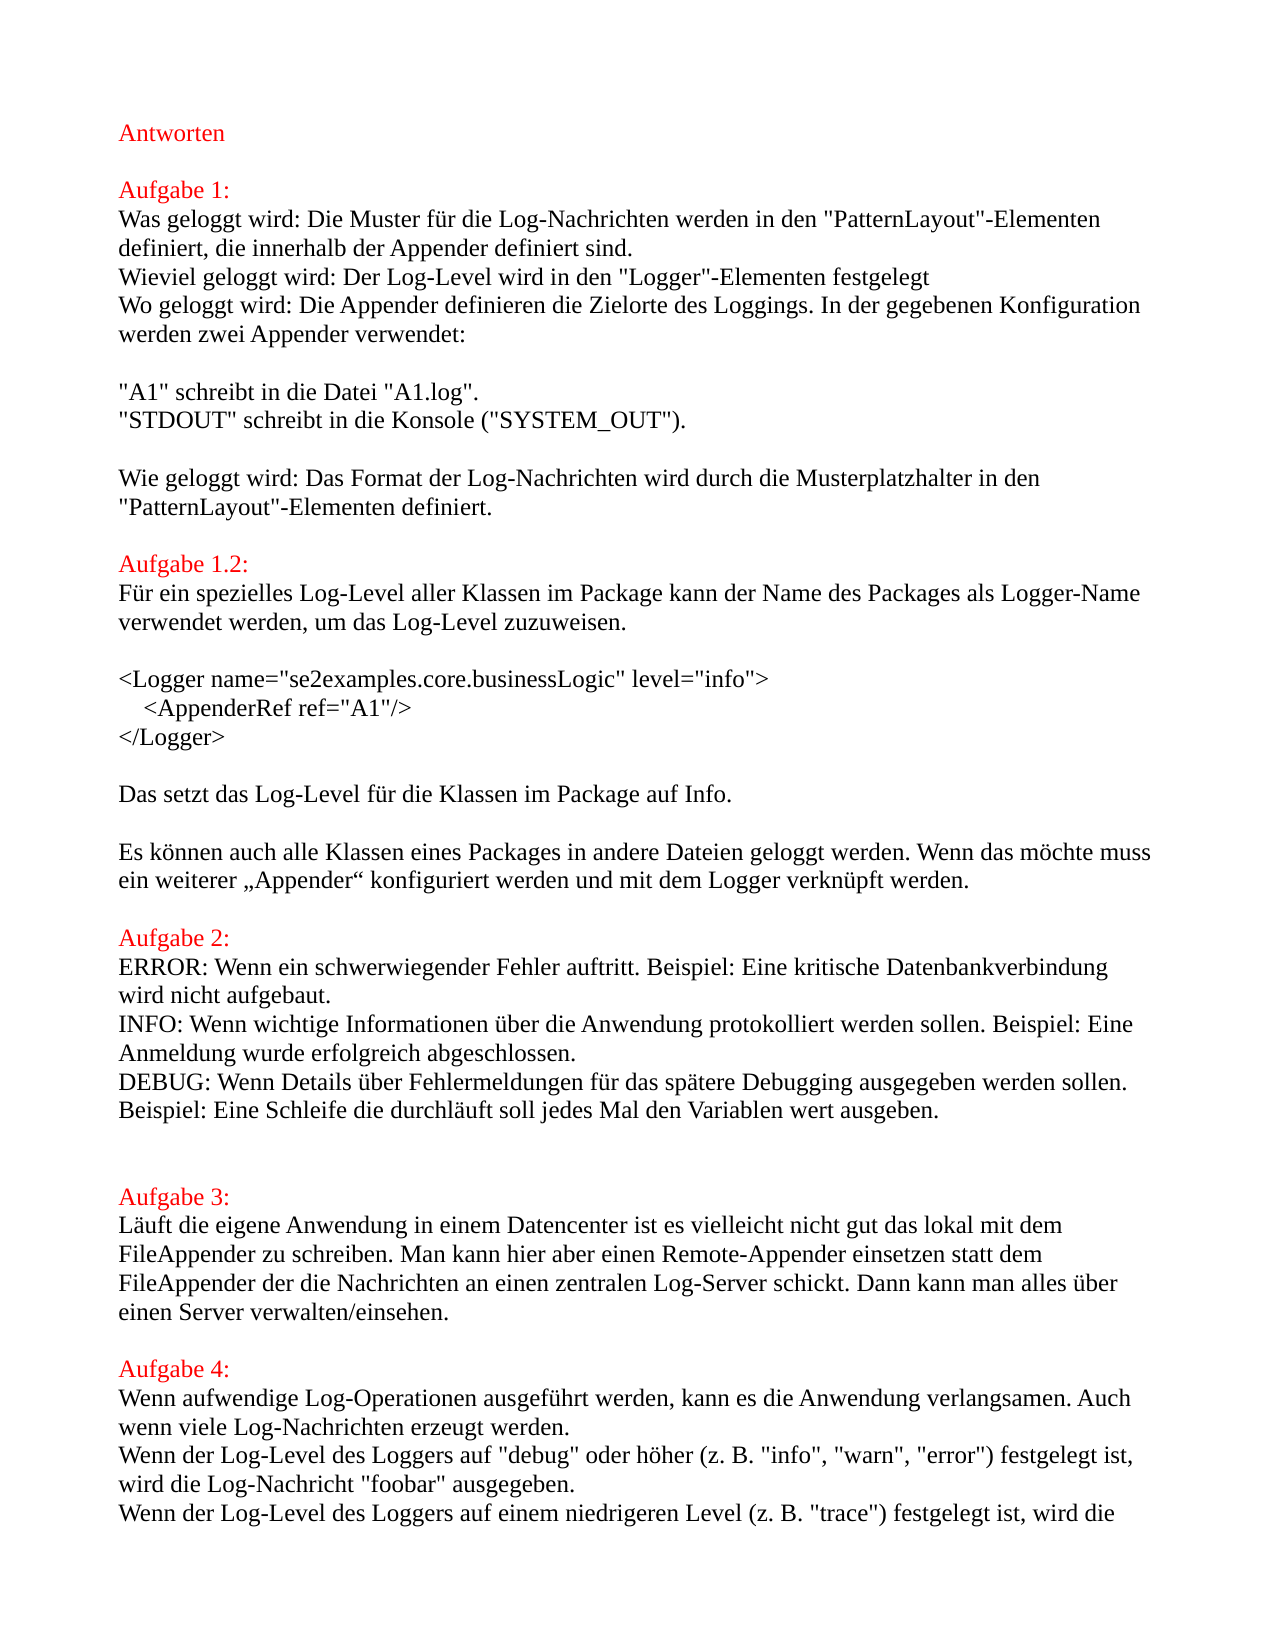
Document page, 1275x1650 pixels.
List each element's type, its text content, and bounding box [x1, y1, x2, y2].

text Wie geloggt wird: Das Format der Log-Nachrichten wird durch die Musterplatzhalter in den "PatternLayout"-Elementen definiert. [118, 463, 1157, 521]
text "STDOUT" schreibt in die Konsole ("SYSTEM_OUT"). [118, 406, 1157, 434]
text Wo geloggt wird: Die Appender definieren die Zielorte des Loggings. In der gegebenen Konfiguration werden zwei Appender verwendet: [118, 291, 1157, 348]
text Aufgabe 1.2: [118, 549, 1157, 578]
text <Logger name="se2examples.core.businessLogic" level="info"> [118, 664, 1157, 693]
text Aufgabe 4: [118, 1354, 1157, 1383]
text Aufgabe 1: [118, 176, 1157, 204]
text ERROR: Wenn ein schwerwiegender Fehler auftritt. Beispiel: Eine kritische Datenbankverbindung wird nicht aufgebaut. [118, 952, 1157, 1009]
text Wenn der Log-Level des Loggers auf "debug" oder höher (z. B. "info", "warn", "error") festgelegt ist, wird die Log-Nachricht "foobar" ausgegeben. [118, 1441, 1157, 1498]
text Läuft die eigene Anwendung in einem Datencenter ist es vielleicht nicht gut das lokal mit dem FileAppender zu schreiben. Man kann hier aber einen Remote-Appender einsetzen statt dem FileAppender der die Nachrichten an einen zentralen Log-Server schickt. Dann kann man alles über einen Server verwalten/einsehen. [118, 1211, 1157, 1326]
text Aufgabe 2: [118, 923, 1157, 952]
text Wenn der Log-Level des Loggers auf einem niedrigeren Level (z. B. "trace") festgelegt ist, wird die [118, 1498, 1157, 1527]
text </Logger> [118, 722, 1157, 751]
text Was geloggt wird: Die Muster für die Log-Nachrichten werden in den "PatternLayout"-Elementen definiert, die innerhalb der Appender definiert sind. [118, 204, 1157, 262]
text DEBUG: Wenn Details über Fehlermeldungen für das spätere Debugging ausgegeben werden sollen. Beispiel: Eine Schleife die durchläuft soll jedes Mal den Variablen wert ausgeben. [118, 1067, 1157, 1124]
text Es können auch alle Klassen eines Packages in andere Dateien geloggt werden. Wenn das möchte muss ein weiterer „Appender“ konfiguriert werden und mit dem Logger verknüpft werden. [118, 837, 1157, 894]
text Antworten [118, 118, 1157, 147]
text Das setzt das Log-Level für die Klassen im Package auf Info. [118, 779, 1157, 808]
text Aufgabe 3: [118, 1182, 1157, 1211]
text "A1" schreibt in die Datei "A1.log". [118, 377, 1157, 406]
text <AppenderRef ref="A1"/> [118, 693, 1157, 722]
text INFO: Wenn wichtige Informationen über die Anwendung protokolliert werden sollen. Beispiel: Eine Anmeldung wurde erfolgreich abgeschlossen. [118, 1009, 1157, 1067]
text Wenn aufwendige Log-Operationen ausgeführt werden, kann es die Anwendung verlangsamen. Auch wenn viele Log-Nachrichten erzeugt werden. [118, 1383, 1157, 1441]
text Für ein spezielles Log-Level aller Klassen im Package kann der Name des Packages als Logger-Name verwendet werden, um das Log-Level zuzuweisen. [118, 578, 1157, 636]
text Wieviel geloggt wird: Der Log-Level wird in den "Logger"-Elementen festgelegt [118, 262, 1157, 291]
